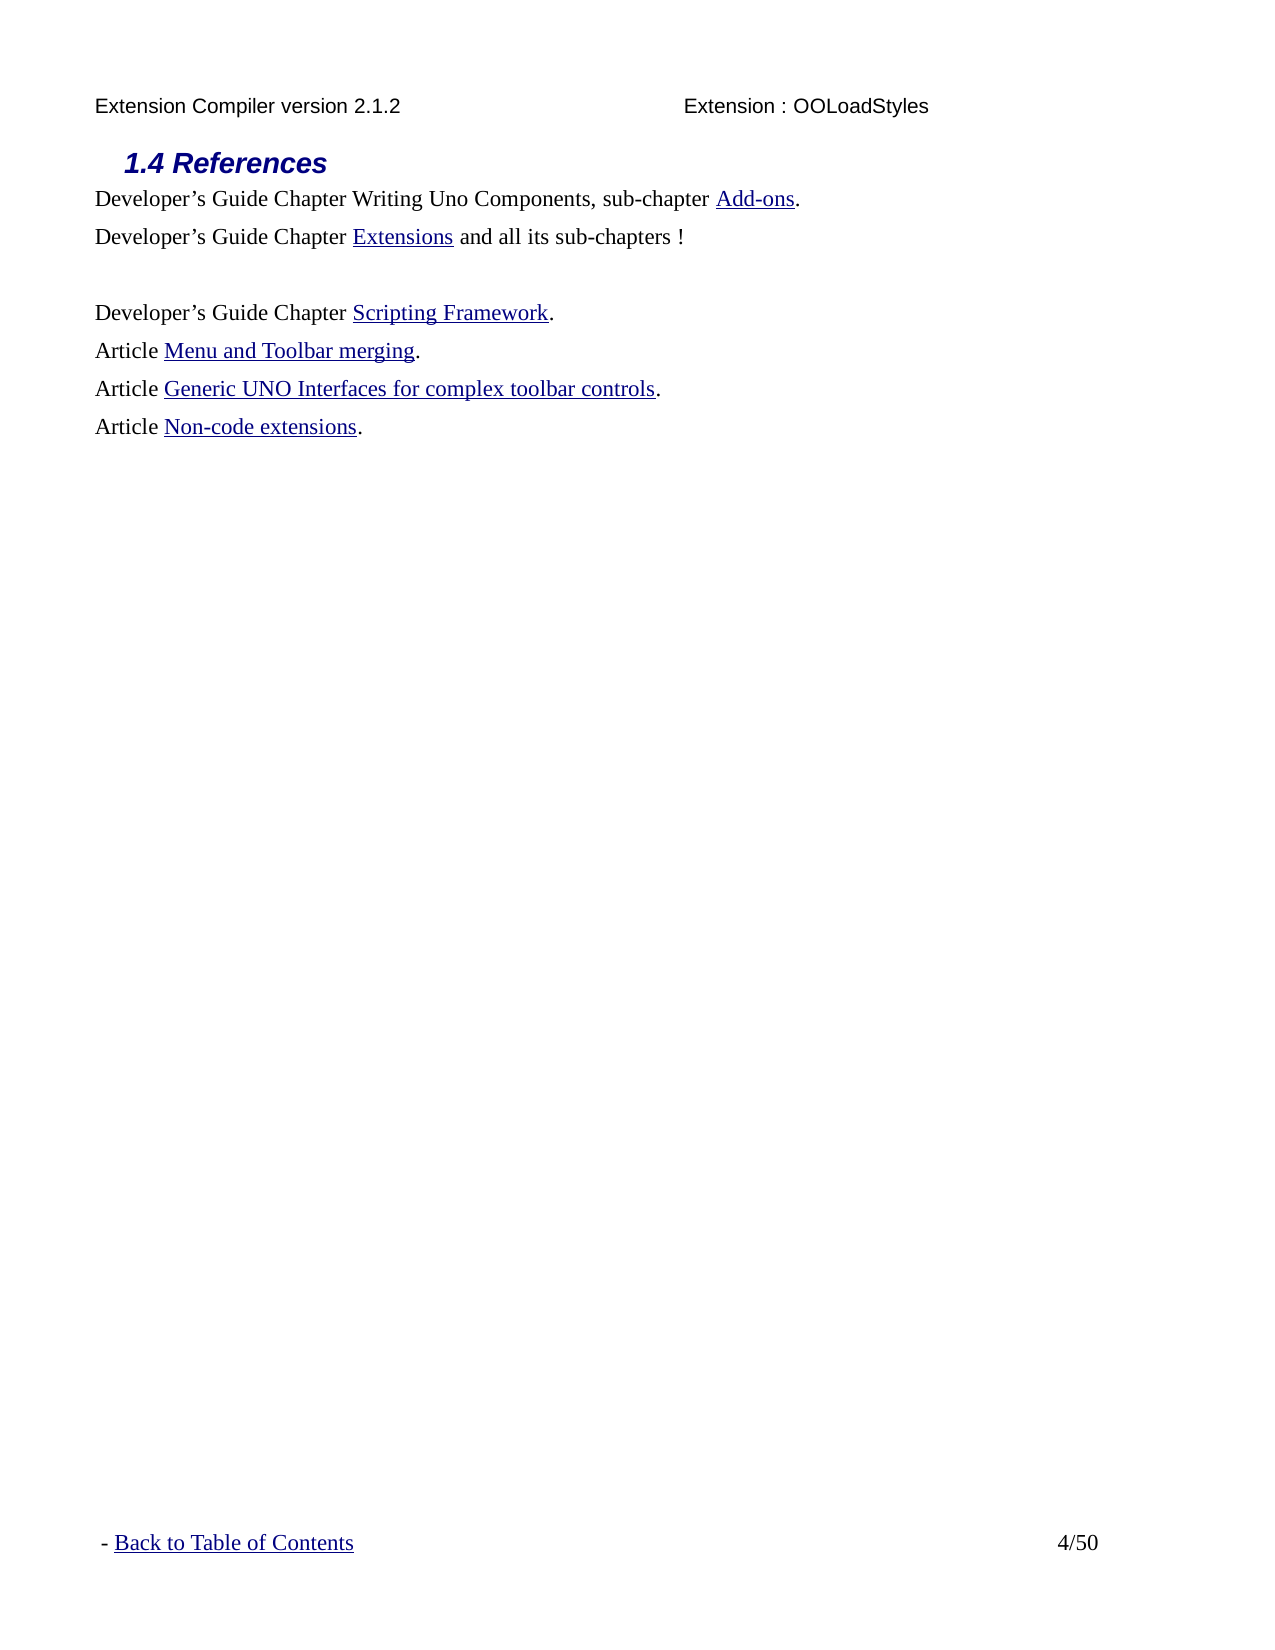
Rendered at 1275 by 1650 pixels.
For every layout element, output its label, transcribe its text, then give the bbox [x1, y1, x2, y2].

text Developer’s Guide Chapter Writing Uno Components, sub-chapter Add-ons. [94, 186, 1181, 211]
text Developer’s Guide Chapter Extensions and all its sub-chapters ! [94, 224, 1181, 249]
text Article Generic UNO Interfaces for complex toolbar controls. [94, 376, 1181, 402]
text Developer’s Guide Chapter Scripting Framework. [94, 300, 1181, 326]
subtitle References [124, 147, 1181, 180]
text Article Menu and Toolbar merging. [94, 338, 1181, 363]
text Article Non-code extensions. [94, 414, 1181, 439]
